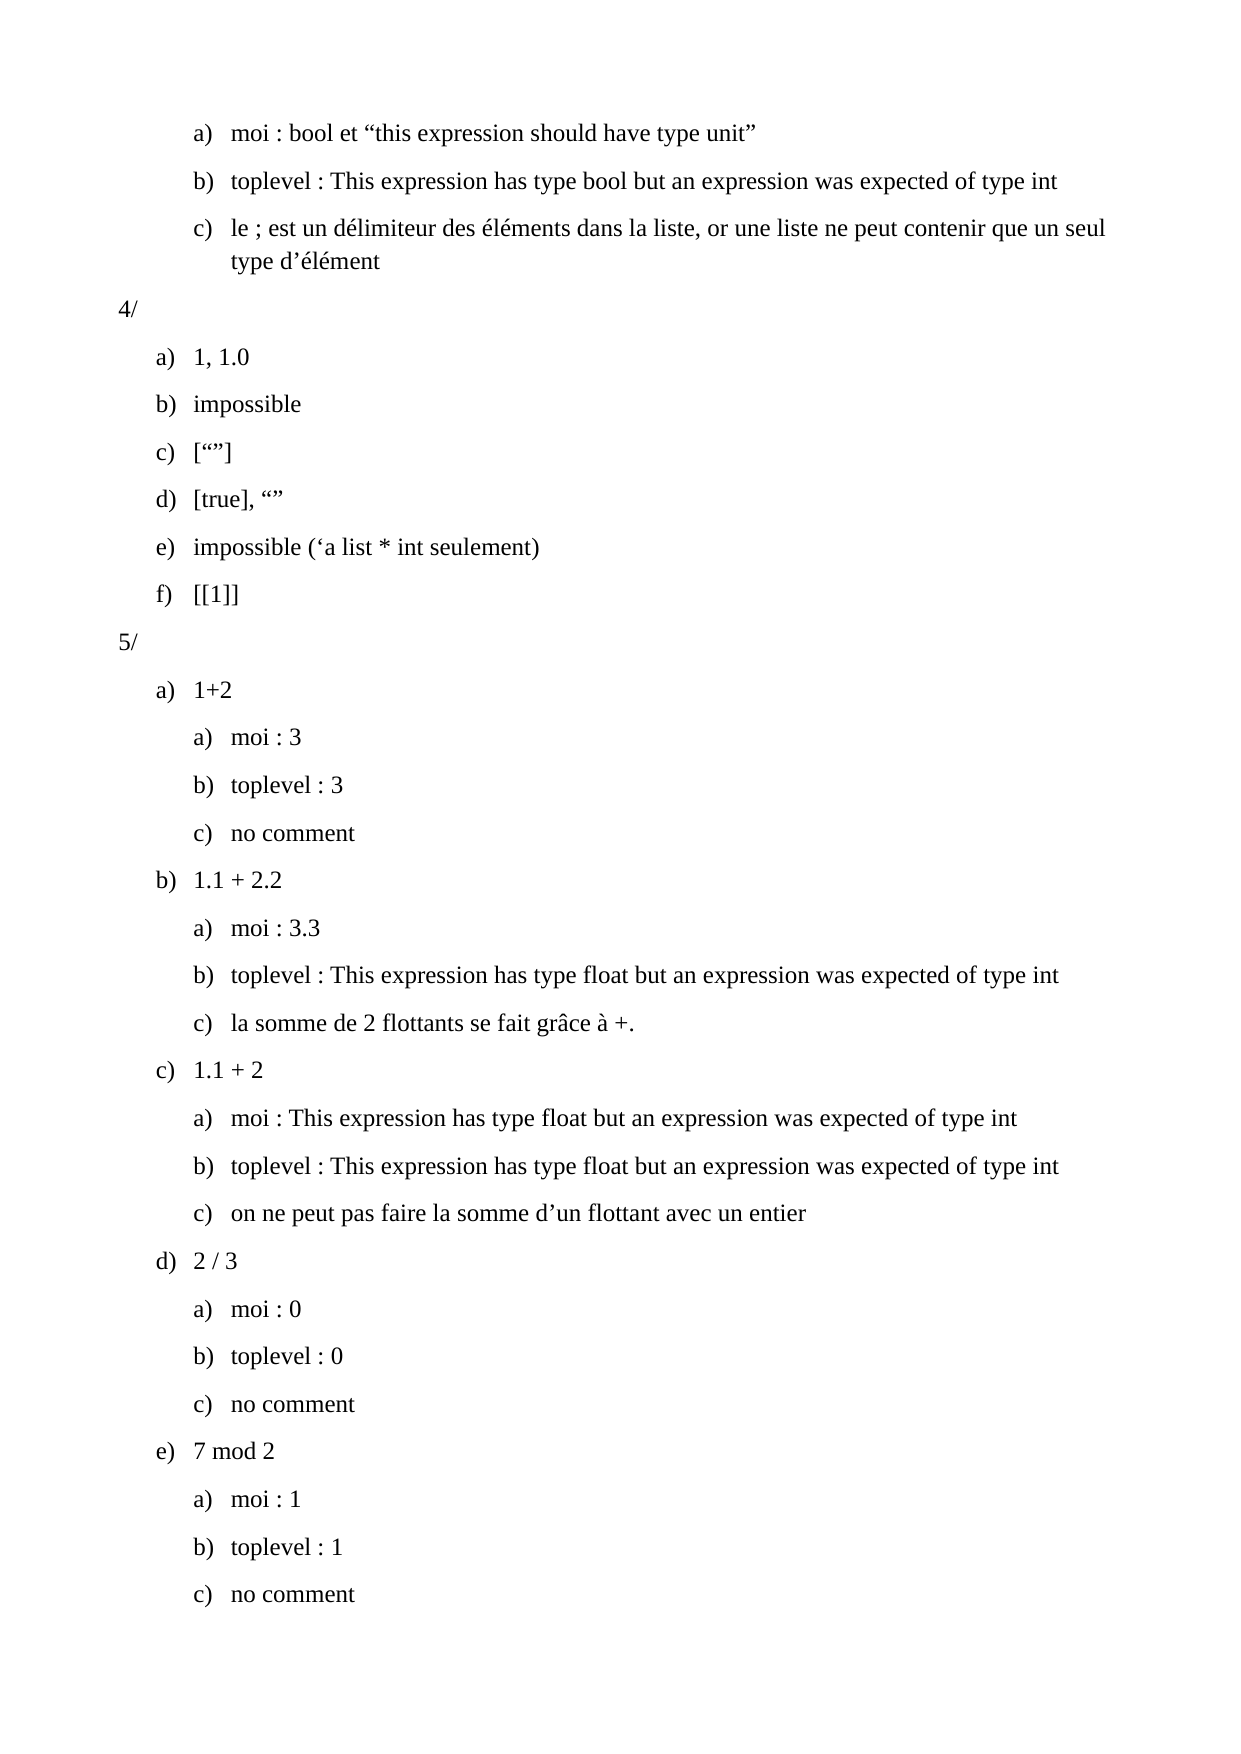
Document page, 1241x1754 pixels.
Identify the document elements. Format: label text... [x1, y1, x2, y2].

list moi : 3.3 [193, 913, 1122, 942]
list moi : This expression has type float but an expression was expected of type int [193, 1103, 1122, 1132]
list impossible [156, 389, 1122, 418]
list 1+2 [156, 675, 1122, 703]
text 4/ [118, 294, 1122, 323]
list toplevel : 0 [193, 1341, 1122, 1370]
list moi : bool et “this expression should have type unit” [193, 118, 1122, 147]
list moi : 1 [193, 1484, 1122, 1513]
list 1.1 + 2.2 [156, 865, 1122, 894]
list 1, 1.0 [156, 342, 1122, 370]
list la somme de 2 flottants se fait grâce à +. [193, 1008, 1122, 1037]
list toplevel : 3 [193, 770, 1122, 799]
list 7 mod 2 [156, 1436, 1122, 1465]
list le ; est un délimiteur des éléments dans la liste, or une liste ne peut contenir que un seul type d’élément [193, 213, 1122, 275]
list 1.1 + 2 [156, 1056, 1122, 1084]
list [true], “” [156, 484, 1122, 513]
list toplevel : This expression has type bool but an expression was expected of type int [193, 166, 1122, 194]
list toplevel : 1 [193, 1532, 1122, 1560]
list moi : 0 [193, 1294, 1122, 1322]
list on ne peut pas faire la somme d’un flottant avec un entier [193, 1198, 1122, 1227]
list no comment [193, 818, 1122, 846]
list moi : 3 [193, 722, 1122, 751]
list [[1]] [156, 579, 1122, 608]
list 2 / 3 [156, 1246, 1122, 1275]
list toplevel : This expression has type float but an expression was expected of type int [193, 1151, 1122, 1179]
list toplevel : This expression has type float but an expression was expected of type int [193, 960, 1122, 989]
list no comment [193, 1389, 1122, 1418]
list impossible (‘a list * int seulement) [156, 532, 1122, 561]
list [“”] [156, 437, 1122, 466]
list no comment [193, 1579, 1122, 1608]
text 5/ [118, 627, 1122, 656]
